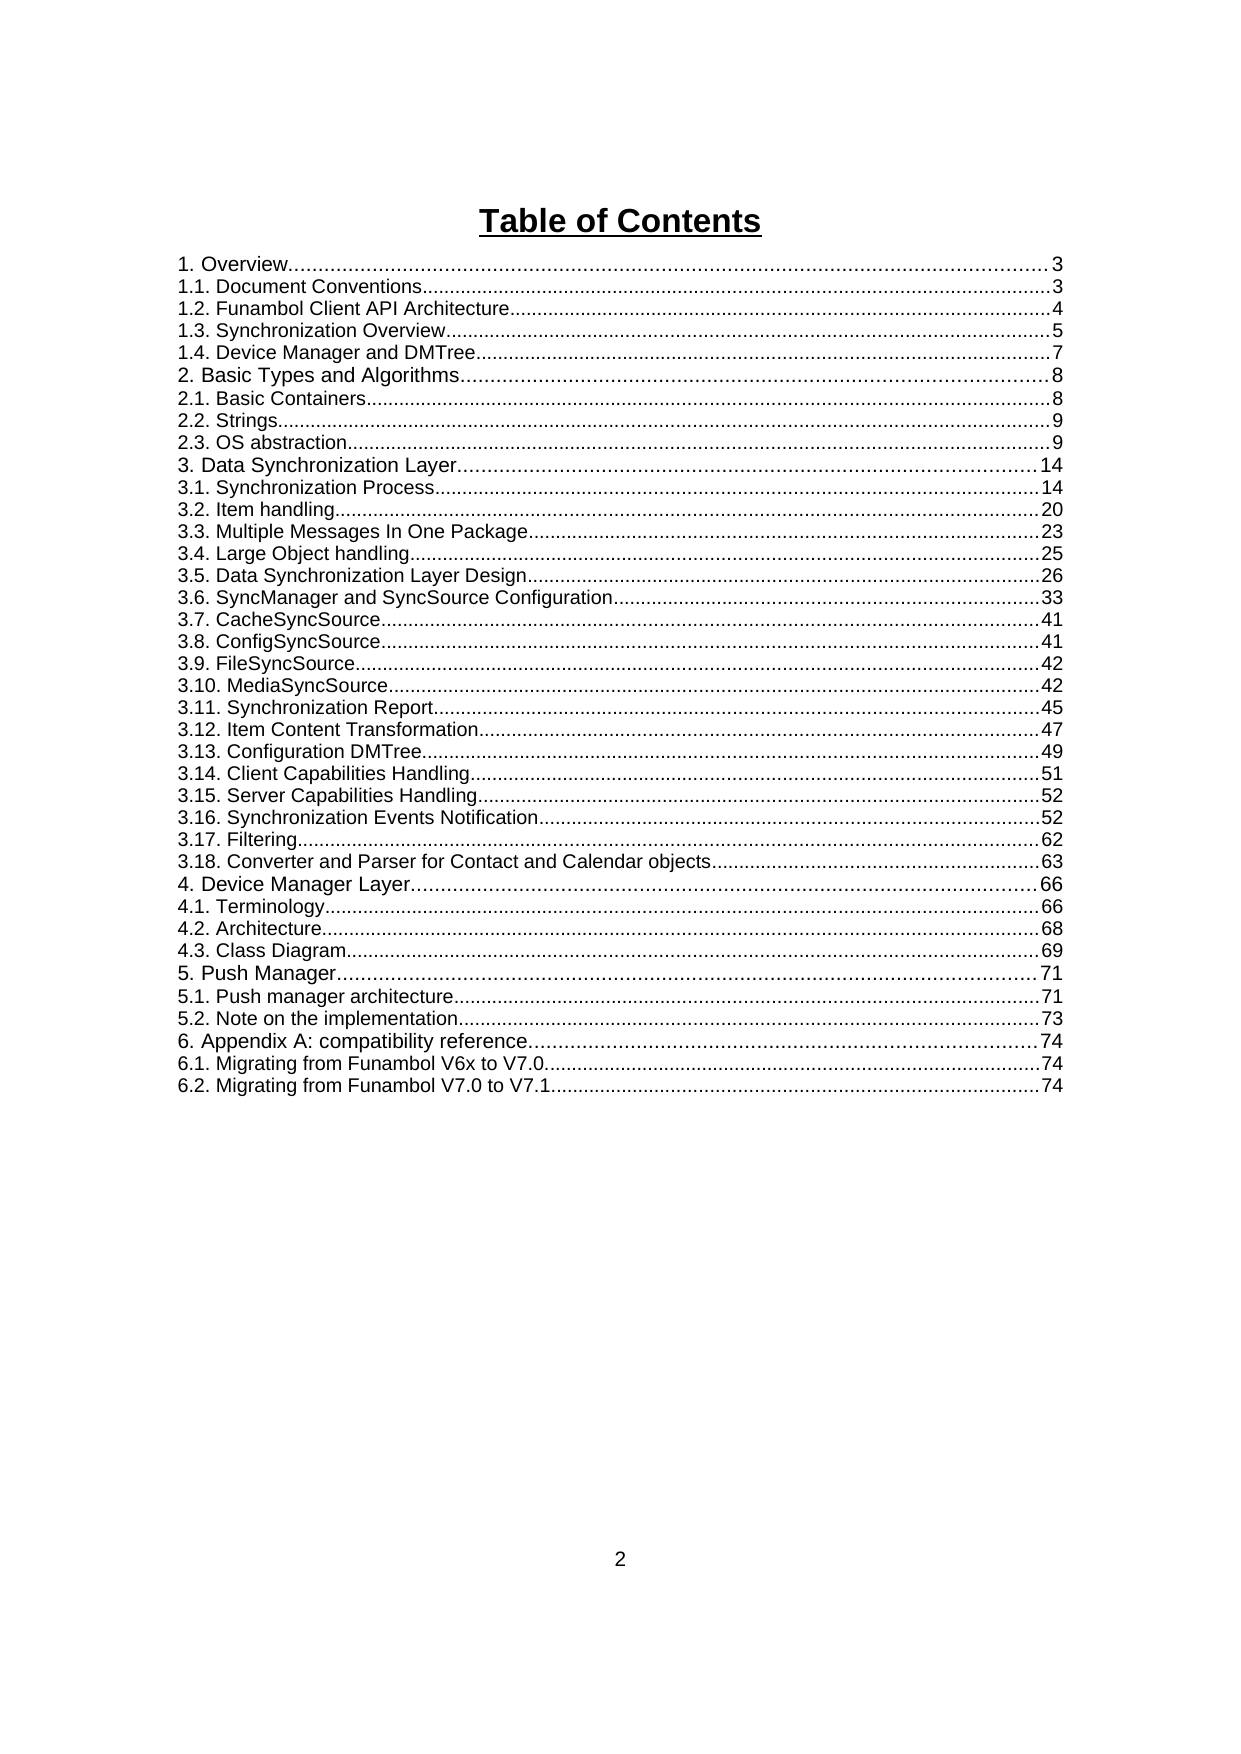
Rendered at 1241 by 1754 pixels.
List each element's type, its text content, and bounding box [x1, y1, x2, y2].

text 2.1. Basic Containers 8 [177, 387, 1063, 409]
text 3.2. Item handling 20 [177, 499, 1063, 521]
text 1. Overview 3 [177, 252, 1063, 276]
text 1.2. Funambol Client API Architecture 4 [177, 298, 1063, 320]
text 3.1. Synchronization Process 14 [177, 477, 1063, 499]
text 5. Push Manager 71 [177, 962, 1063, 985]
text 3.13. Configuration DMTree 49 [177, 740, 1063, 762]
text 3.7. CacheSyncSource 41 [177, 608, 1063, 631]
text 1.1. Document Conventions 3 [177, 276, 1063, 298]
text 3.17. Filtering 62 [177, 828, 1063, 850]
text 3.12. Item Content Transformation 47 [177, 718, 1063, 740]
text 3.15. Server Capabilities Handling 52 [177, 784, 1063, 806]
text 3. Data Synchronization Layer 14 [177, 453, 1063, 477]
text 6. Appendix A: compatibility reference. 74 [177, 1029, 1063, 1053]
text 3.11. Synchronization Report 45 [177, 696, 1063, 718]
text 3.14. Client Capabilities Handling 51 [177, 762, 1063, 784]
text 1.3. Synchronization Overview 5 [177, 320, 1063, 342]
text 4. Device Manager Layer 66 [177, 872, 1063, 896]
text 4.1. Terminology 66 [177, 896, 1063, 918]
text 3.10. MediaSyncSource 42 [177, 674, 1063, 696]
text 3.18. Converter and Parser for Contact and Calendar objects 63 [177, 850, 1063, 872]
text 6.1. Migrating from Funambol V6x to V7.0. 74 [177, 1053, 1063, 1075]
text 1.4. Device Manager and DMTree 7 [177, 342, 1063, 364]
subtitle Table of Contents [177, 202, 1063, 240]
text 3.16. Synchronization Events Notification 52 [177, 806, 1063, 828]
text 3.4. Large Object handling 25 [177, 543, 1063, 564]
text 3.5. Data Synchronization Layer Design 26 [177, 564, 1063, 587]
text 3.6. SyncManager and SyncSource Configuration 33 [177, 587, 1063, 608]
text 5.1. Push manager architecture 71 [177, 985, 1063, 1007]
text 3.8. ConfigSyncSource 41 [177, 631, 1063, 652]
text 3.3. Multiple Messages In One Package 23 [177, 521, 1063, 543]
text 4.3. Class Diagram 69 [177, 940, 1063, 962]
text 5.2. Note on the implementation 73 [177, 1007, 1063, 1029]
text 4.2. Architecture 68 [177, 918, 1063, 940]
text 3.9. FileSyncSource 42 [177, 652, 1063, 674]
text 2.3. OS abstraction 9 [177, 431, 1063, 453]
text 2. Basic Types and Algorithms 8 [177, 364, 1063, 387]
text 2.2. Strings 9 [177, 409, 1063, 431]
text 6.2. Migrating from Funambol V7.0 to V7.1. 74 [177, 1075, 1063, 1097]
